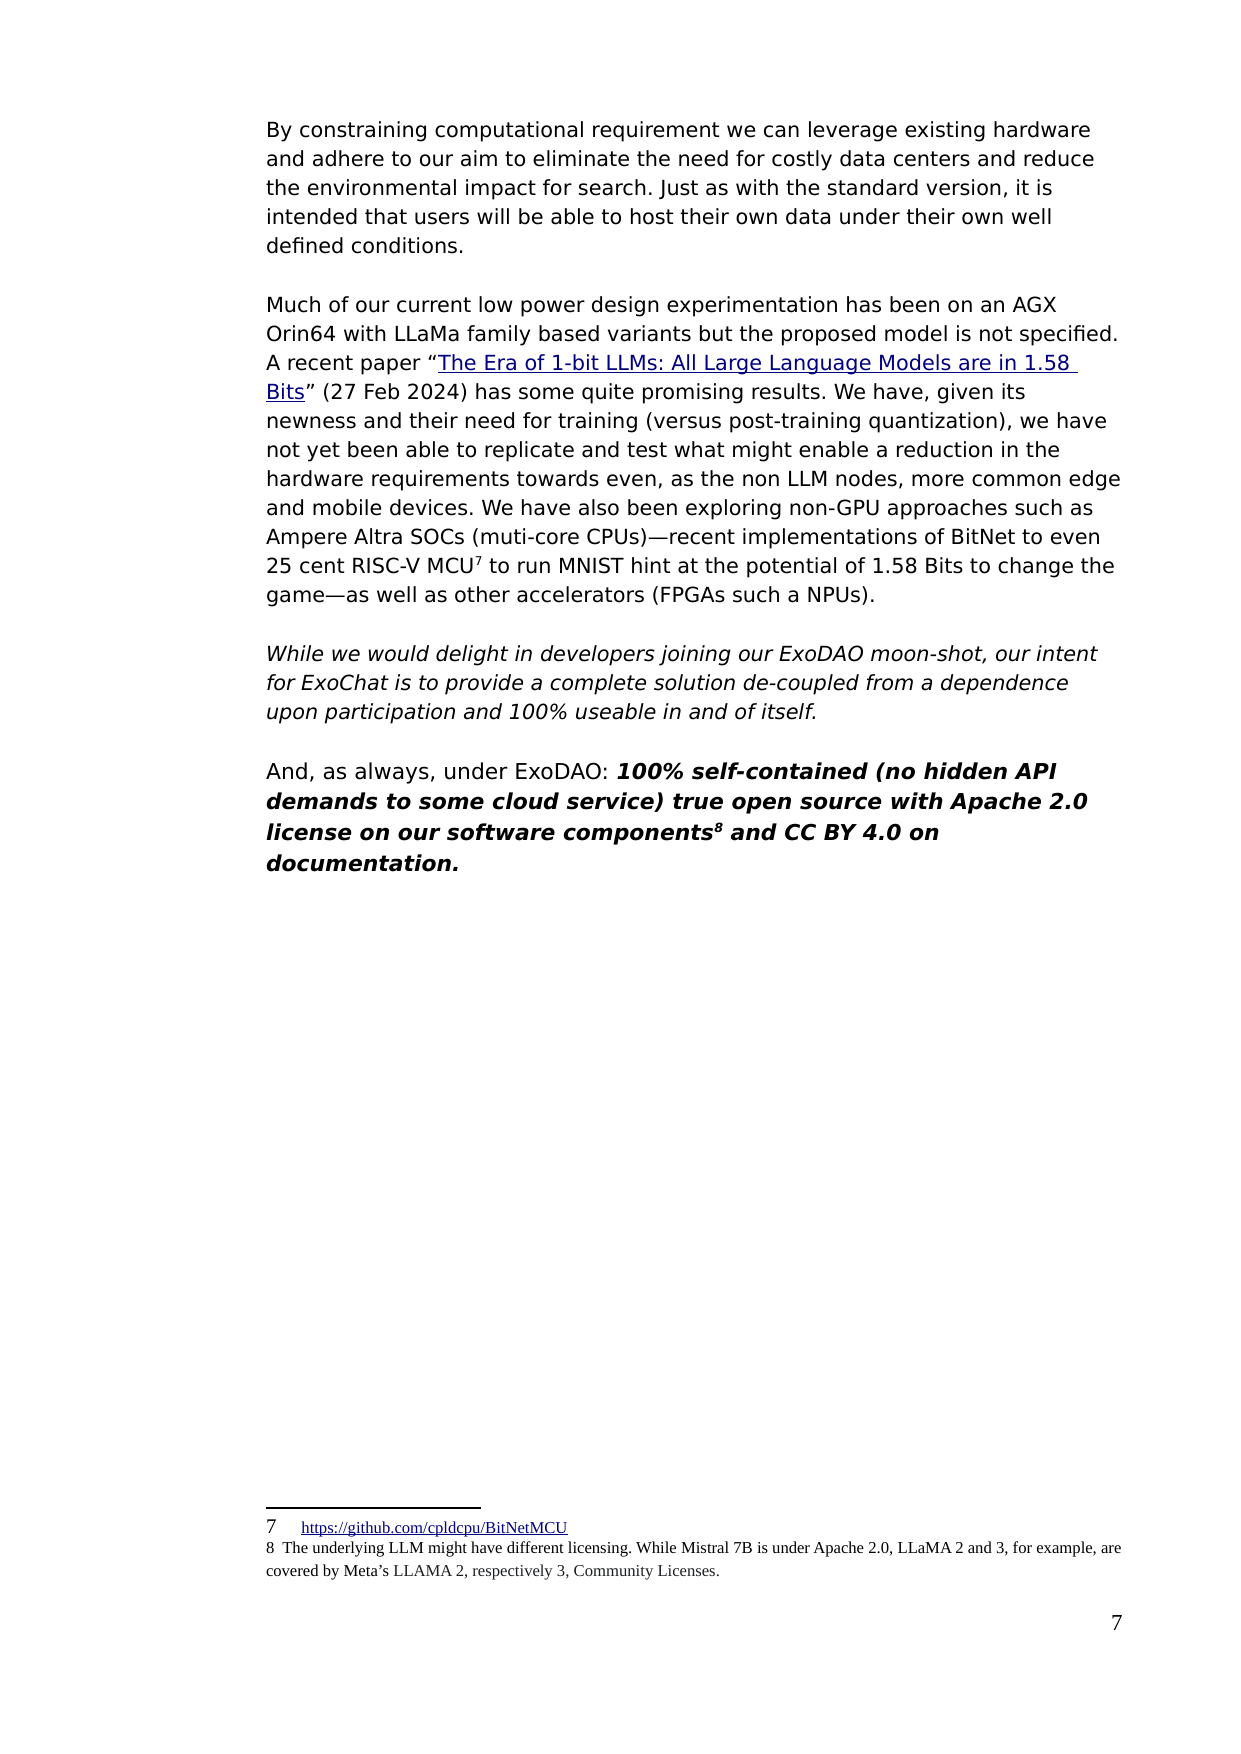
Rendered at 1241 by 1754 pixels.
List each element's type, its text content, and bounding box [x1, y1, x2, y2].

text https://github.com/cpldcpu/BitNetMCU [266, 1514, 1122, 1538]
text While we would delight in developers joining our ExoDAO moon-shot, our intent for ExoChat is to provide a complete solution de-coupled from a dependence upon participation and 100% useable in and of itself. [266, 642, 1122, 724]
text By constraining computational requirement we can leverage existing hardware and adhere to our aim to eliminate the need for costly data centers and reduce the environmental impact for search. Just as with the standard version, it is intended that users will be able to host their own data under their own well defined conditions. [266, 118, 1122, 259]
text The underlying LLM might have different licensing. While Mistral 7B is under Apache 2.0, LLaMA 2 and 3, for example, are covered by Meta’s LLAMA 2, respectively 3, Community Licenses. [266, 1538, 1122, 1580]
text Much of our current low power design experimentation has been on an AGX Orin64 with LLaMa family based variants but the proposed model is not specified. A recent paper “The Era of 1-bit LLMs: All Large Language Models are in 1.58 Bits” (27 Feb 2024) has some quite promising results. We have, given its newness and their need for training (versus post-training quantization), we have not yet been able to replicate and test what might enable a reduction in the hardware requirements towards even, as the non LLM nodes, more common edge and mobile devices. We have also been exploring non-GPU approaches such as Ampere Altra SOCs (muti-core CPUs)—recent implementations of BitNet to even 25 cent RISC-V MCU to run MNIST hint at the potential of 1.58 Bits to change the game—as well as other accelerators (FPGAs such a NPUs). [266, 293, 1122, 608]
text And, as always, under ExoDAO: 100% self-contained (no hidden API demands to some cloud service) true open source with Apache 2.0 license on our software components and CC BY 4.0 on documentation. [266, 759, 1122, 876]
